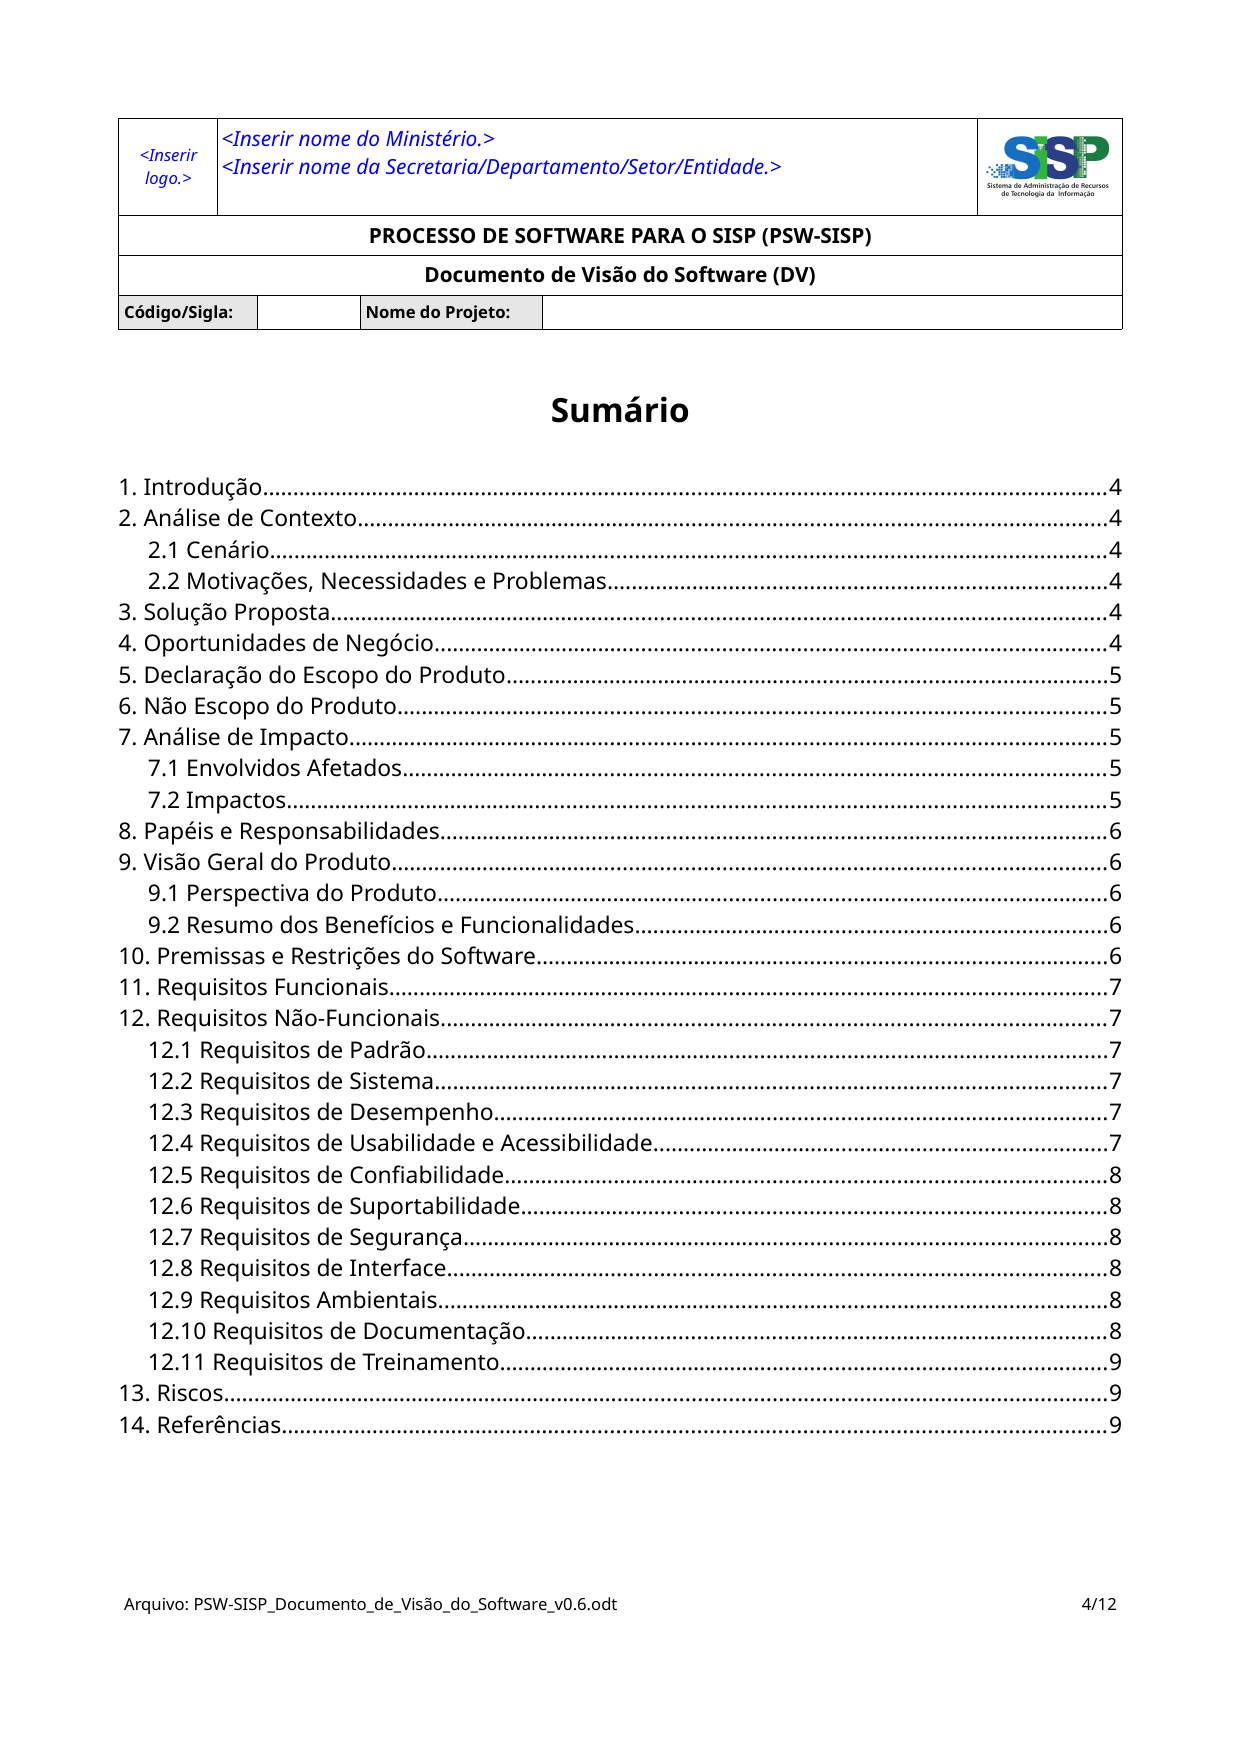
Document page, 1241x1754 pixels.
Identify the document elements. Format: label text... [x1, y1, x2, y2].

text 3. Solução Proposta 4 [118, 596, 1122, 627]
text 2.2 Motivações, Necessidades e Problemas 4 [148, 565, 1122, 596]
text 12.8 Requisitos de Interface 8 [148, 1252, 1122, 1283]
text 8. Papéis e Responsabilidades 6 [118, 815, 1122, 846]
text 7. Análise de Impacto 5 [118, 721, 1122, 752]
text 12.10 Requisitos de Documentação 8 [148, 1315, 1122, 1346]
text 12.1 Requisitos de Padrão 7 [148, 1033, 1122, 1065]
text 12.3 Requisitos de Desempenho 7 [148, 1096, 1122, 1127]
text 7.2 Impactos 5 [148, 783, 1122, 815]
text 7.1 Envolvidos Afetados 5 [148, 752, 1122, 783]
text 4. Oportunidades de Negócio 4 [118, 627, 1122, 658]
text 12.4 Requisitos de Usabilidade e Acessibilidade 7 [148, 1127, 1122, 1158]
text 2.1 Cenário 4 [148, 533, 1122, 565]
text 2. Análise de Contexto 4 [118, 502, 1122, 533]
text 12.9 Requisitos Ambientais 8 [148, 1283, 1122, 1315]
text 10. Premissas e Restrições do Software 6 [118, 940, 1122, 971]
text 12. Requisitos Não-Funcionais 7 [118, 1002, 1122, 1033]
text 9.2 Resumo dos Benefícios e Funcionalidades 6 [148, 908, 1122, 940]
text 12.6 Requisitos de Suportabilidade 8 [148, 1190, 1122, 1221]
text 14. Referências 9 [118, 1408, 1122, 1440]
text 5. Declaração do Escopo do Produto 5 [118, 658, 1122, 690]
text 6. Não Escopo do Produto 5 [118, 690, 1122, 721]
text 12.5 Requisitos de Confiabilidade 8 [148, 1158, 1122, 1190]
picture [986, 135, 1113, 198]
text 12.2 Requisitos de Sistema 7 [148, 1065, 1122, 1096]
text 9. Visão Geral do Produto 6 [118, 846, 1122, 877]
text 1. Introdução 4 [118, 471, 1122, 502]
text Sumário [118, 387, 1122, 433]
text 9.1 Perspectiva do Produto 6 [148, 877, 1122, 908]
text 13. Riscos 9 [118, 1377, 1122, 1408]
text 11. Requisitos Funcionais 7 [118, 971, 1122, 1002]
text 12.7 Requisitos de Segurança 8 [148, 1221, 1122, 1252]
text 12.11 Requisitos de Treinamento 9 [148, 1346, 1122, 1377]
